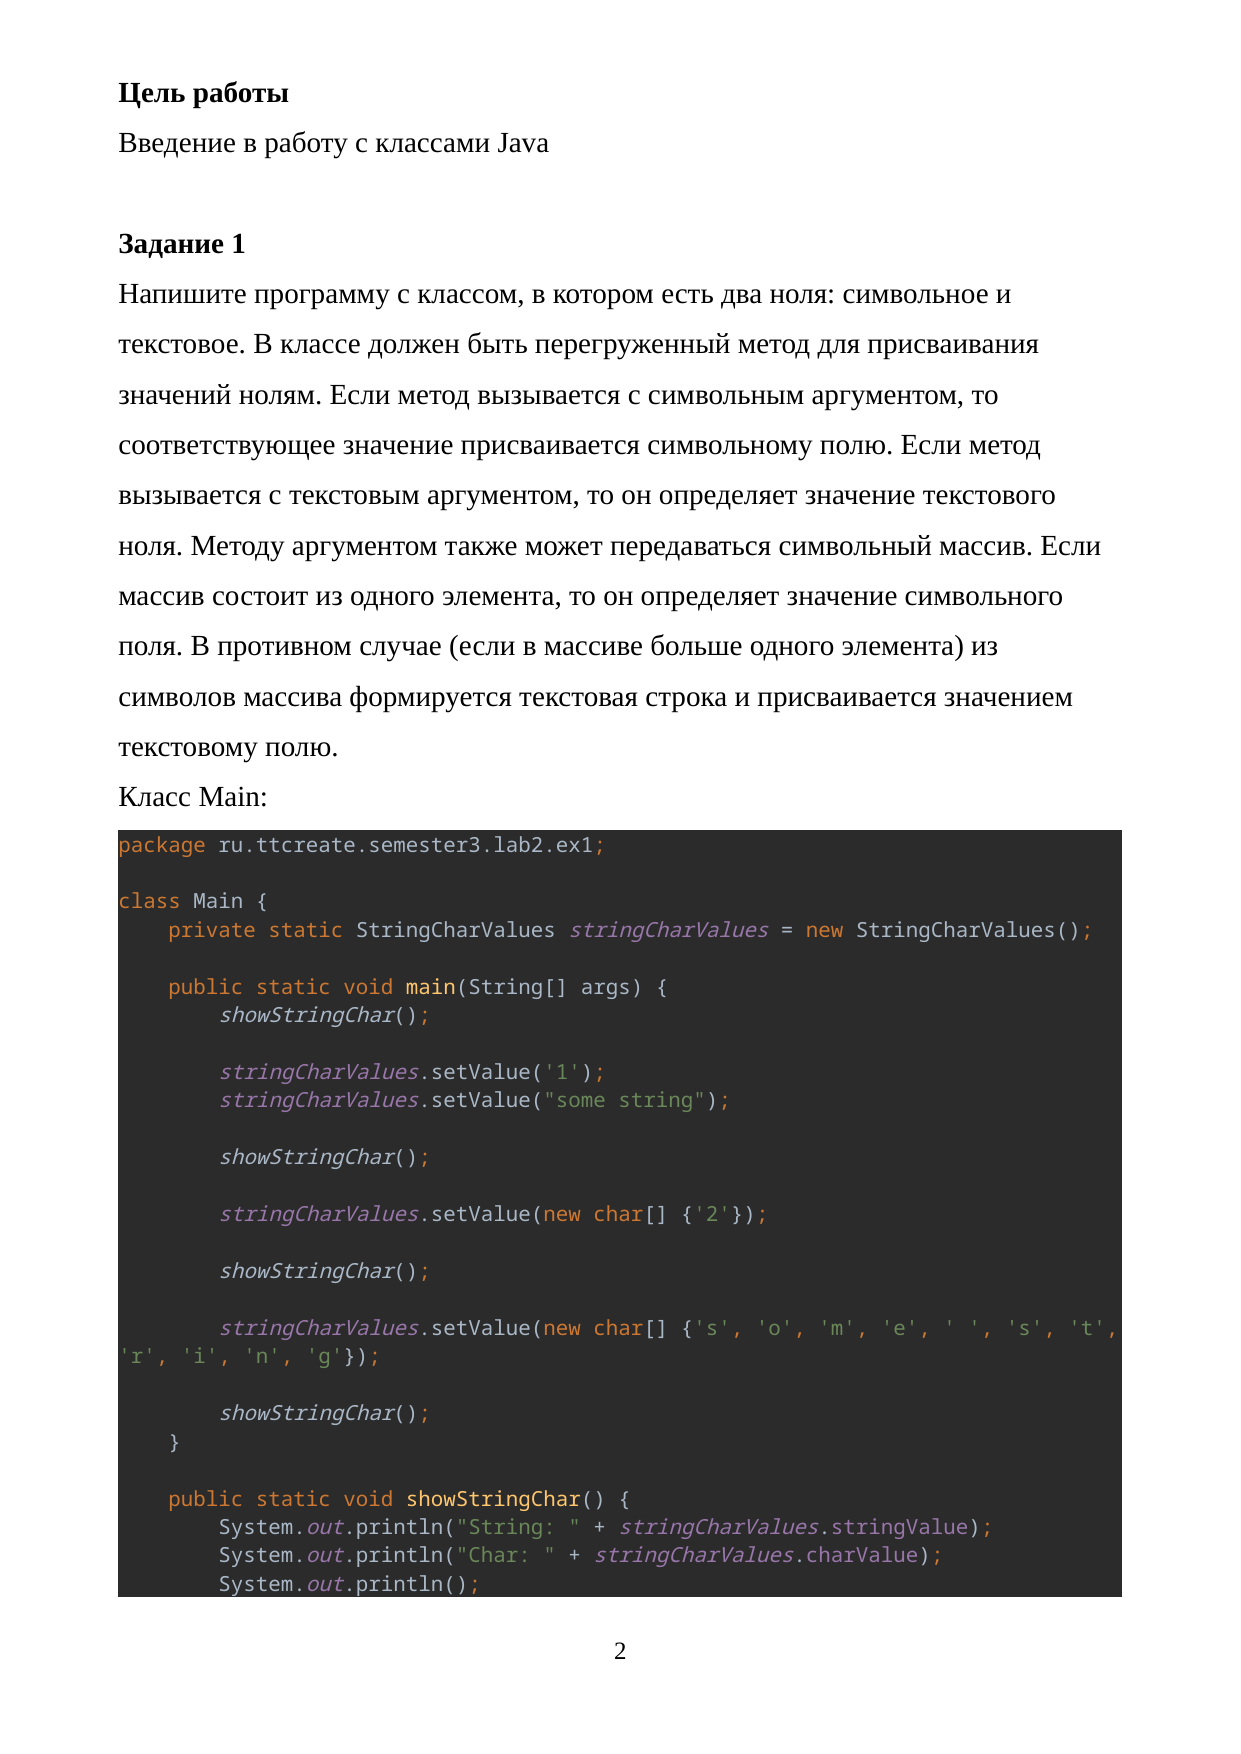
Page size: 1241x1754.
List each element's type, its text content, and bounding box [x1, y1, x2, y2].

text package ru.ttcreate.semester3.lab2.ex1; class Main { private static StringCharValues stringCharValues = new StringCharValues(); public static void main(String[] args) { showStringChar(); stringCharValues.setValue('1'); stringCharValues.setValue("some string"); showStringChar(); stringCharValues.setValue(new char[] {'2'}); showStringChar(); stringCharValues.setValue(new char[] {'s', 'o', 'm', 'e', ' ', 's', 't', 'r', 'i', 'n', 'g'}); showStringChar(); } public static void showStringChar() { System.out.println("String: " + stringCharValues.stringValue); System.out.println("Char: " + stringCharValues.charValue); System.out.println(); [118, 830, 1122, 1597]
text Задание 1 [118, 226, 1122, 259]
text Класс Main: [118, 779, 1122, 813]
text Напишите программу с классом, в котором есть два ноля: символьное и текстовое. В классе должен быть перегруженный метод для присваивания значений нолям. Если метод вызывается с символьным аргументом, то соответствующее значение присваивается символьному полю. Если метод вызывается с текстовым аргументом, то он определяет значение текстового ноля. Методу аргументом также может передаваться символьный массив. Если массив состоит из одного элемента, то он определяет значение символьного поля. В противном случае (если в массиве больше одного элемента) из символов массива формируется текстовая строка и присваивается значением текстовому полю. [118, 276, 1122, 763]
text Цель работы [118, 75, 1122, 108]
text Введение в работу с классами Java [118, 125, 1122, 159]
